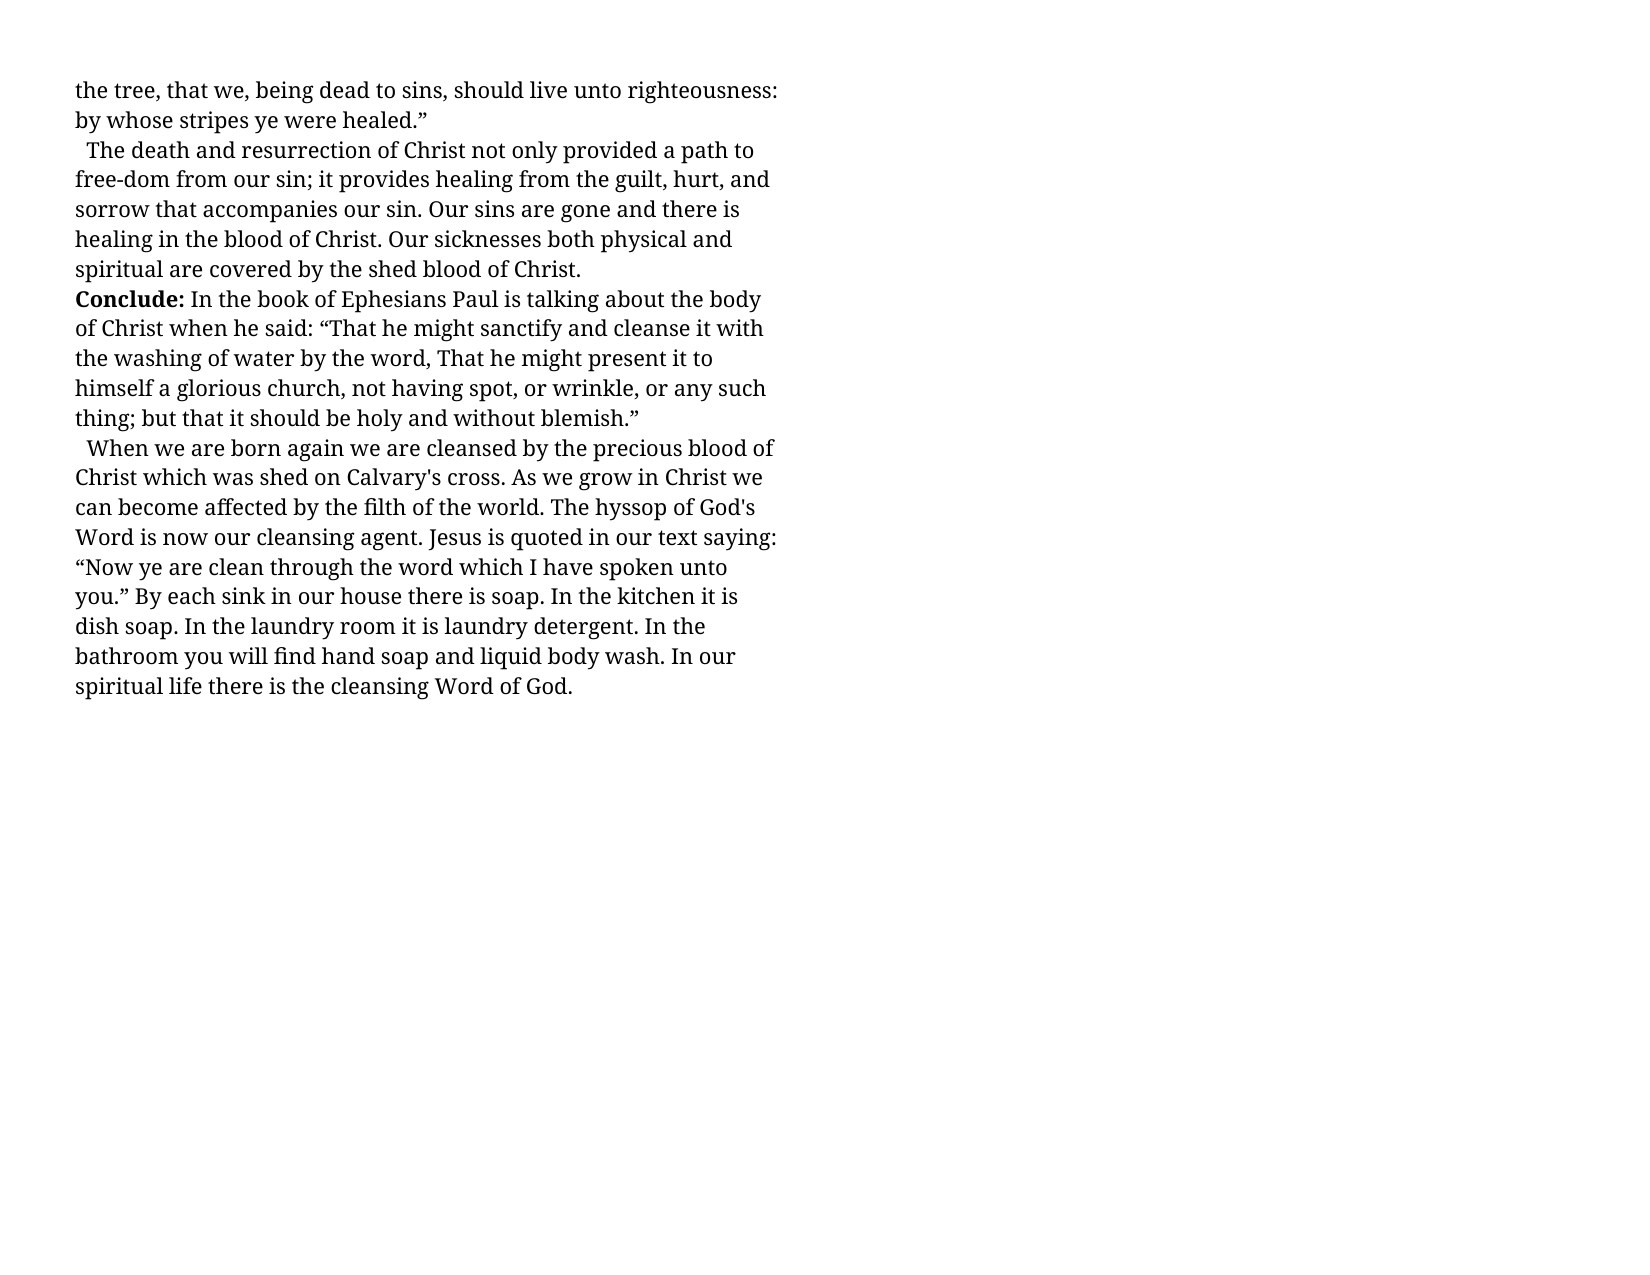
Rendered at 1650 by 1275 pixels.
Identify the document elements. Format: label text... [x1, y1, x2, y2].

text the tree, that we, being dead to sins, should live unto righteousness: by whose stripes ye were healed.” [75, 75, 787, 134]
text When we are born again we are cleansed by the precious blood of Christ which was shed on Calvary's cross. As we grow in Christ we can become affected by the filth of the world. The hyssop of God's Word is now our cleansing agent. Jesus is quoted in our text saying: “Now ye are clean through the word which I have spoken unto you.” By each sink in our house there is soap. In the kitchen it is dish soap. In the laundry room it is laundry detergent. In the bathroom you will find hand soap and liquid body wash. In our spiritual life there is the cleansing Word of God. [75, 432, 787, 701]
text The death and resurrection of Christ not only provided a path to free-dom from our sin; it provides healing from the guilt, hurt, and sorrow that accompanies our sin. Our sins are gone and there is healing in the blood of Christ. Our sicknesses both physical and spiritual are covered by the shed blood of Christ. [75, 134, 787, 283]
text Conclude: In the book of Ephesians Paul is talking about the body of Christ when he said: “That he might sanctify and cleanse it with the washing of water by the word, That he might present it to himself a glorious church, not having spot, or wrinkle, or any such thing; but that it should be holy and without blemish.” [75, 283, 787, 432]
